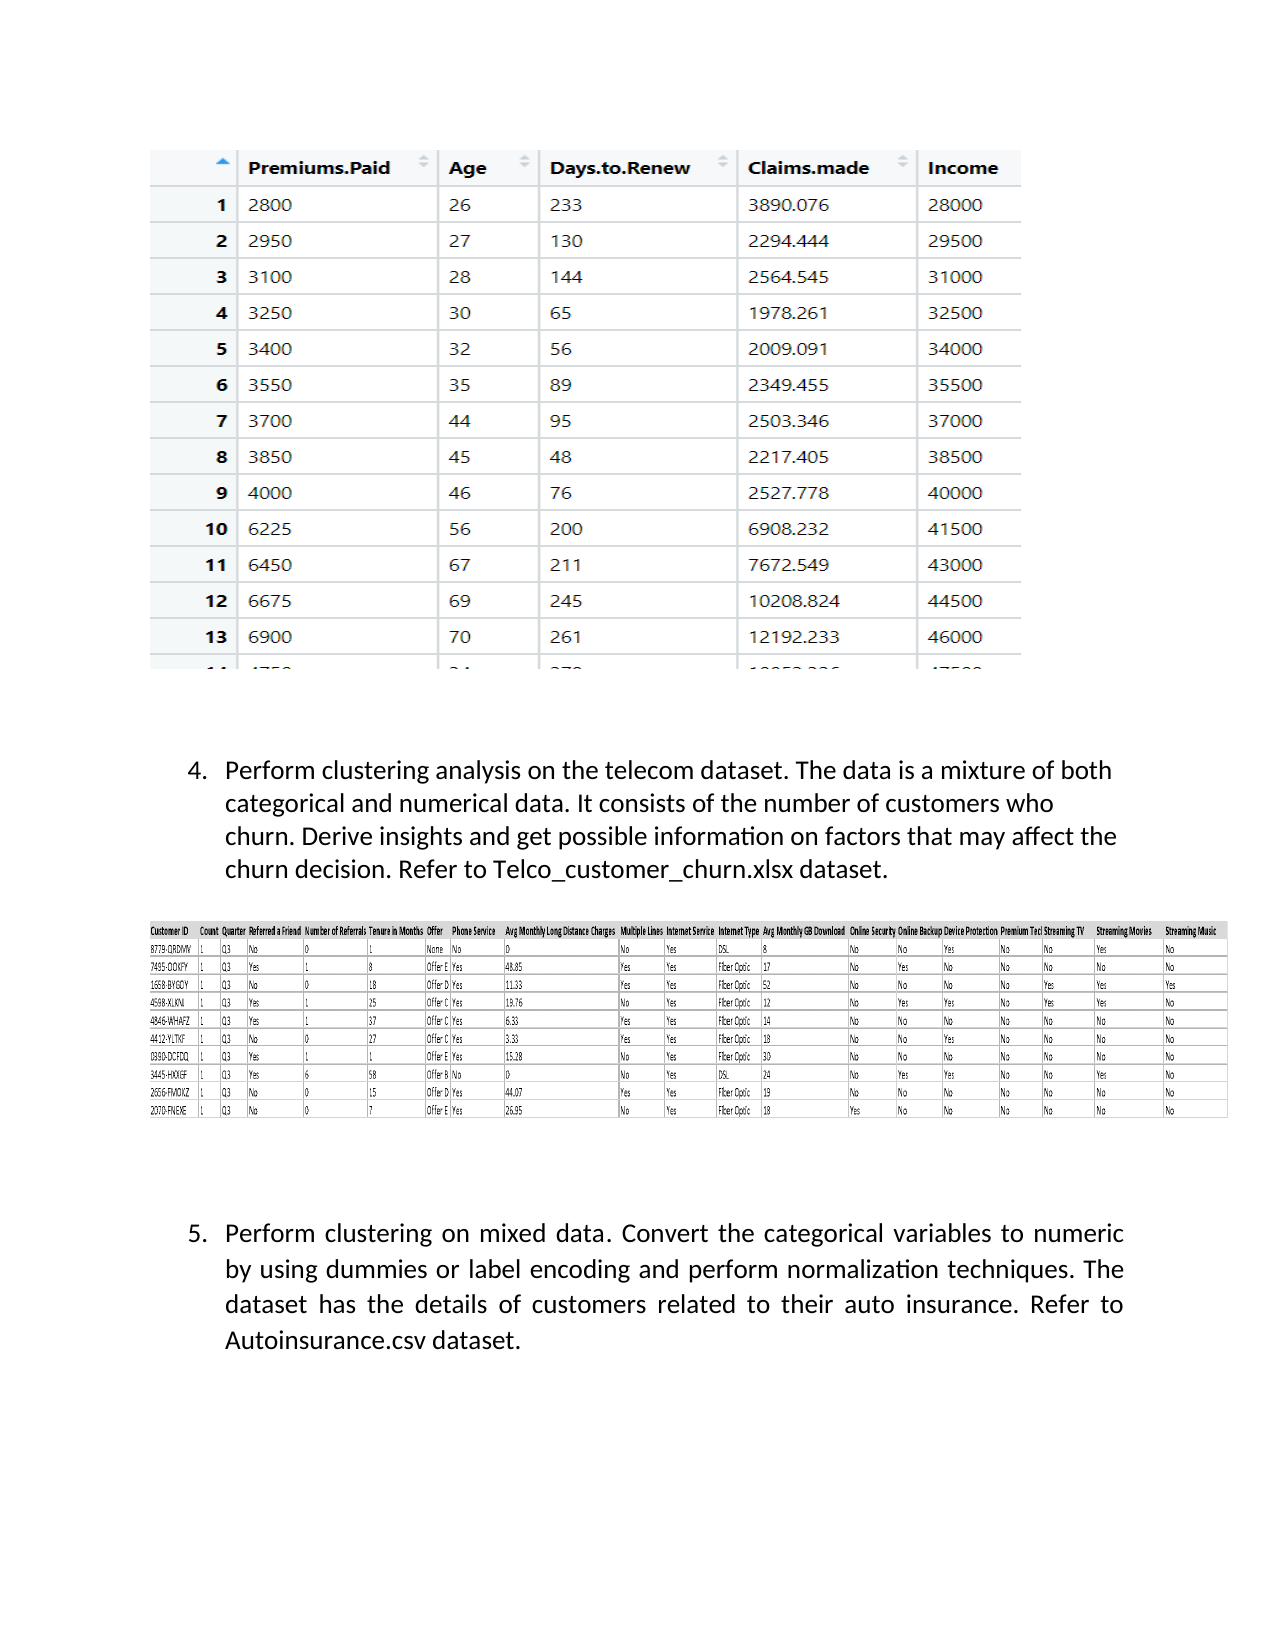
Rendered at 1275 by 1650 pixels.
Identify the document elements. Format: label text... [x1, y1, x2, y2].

picture [150, 150, 1022, 669]
picture [150, 921, 1228, 1118]
list Perform clustering on mixed data. Convert the categorical variables to numeric by using dummies or label encoding and perform normalization techniques. The dataset has the details of customers related to their auto insurance. Refer to Autoinsurance.csv dataset. [187, 1216, 1125, 1356]
list Perform clustering analysis on the telecom dataset. The data is a mixture of both categorical and numerical data. It consists of the number of customers who churn. Derive insights and get possible information on factors that may affect the churn decision. Refer to Telco_customer_churn.xlsx dataset. [187, 753, 1125, 886]
